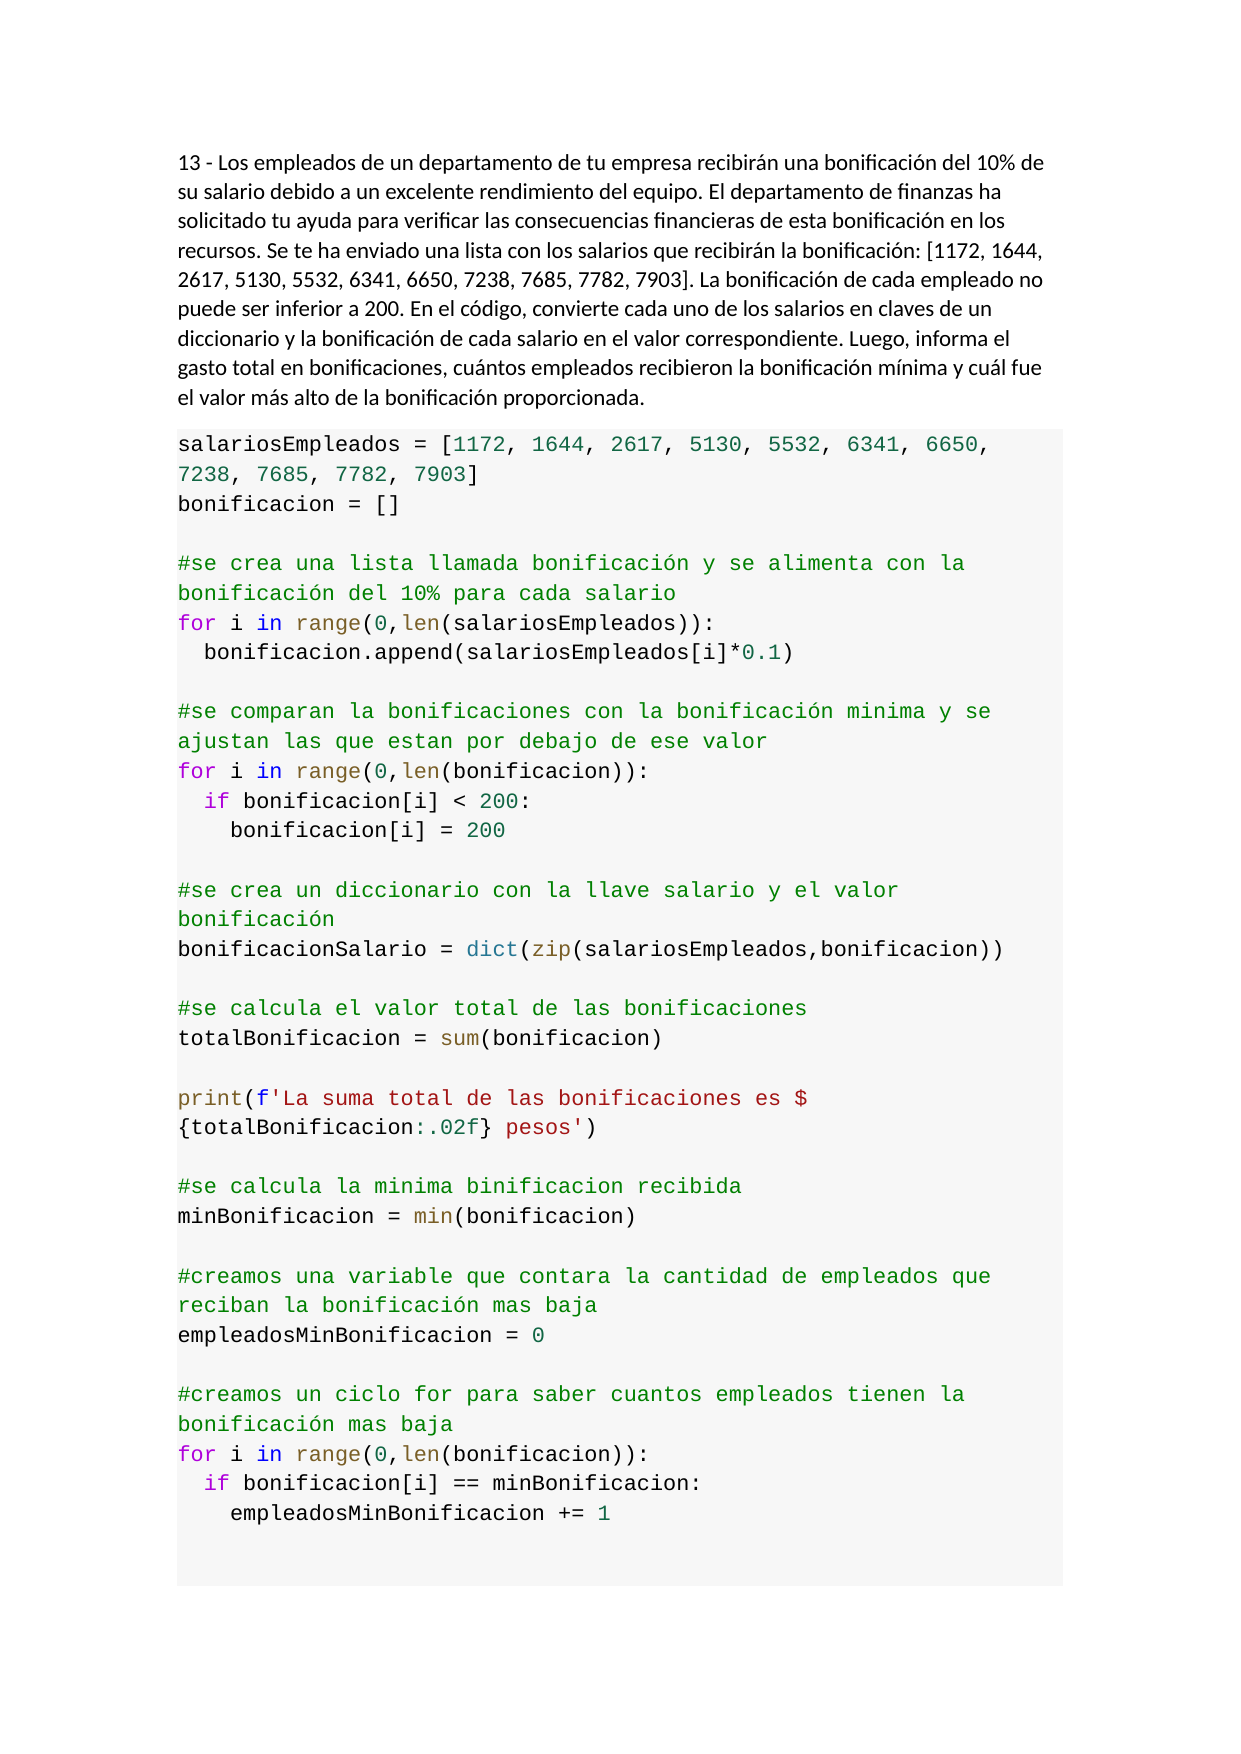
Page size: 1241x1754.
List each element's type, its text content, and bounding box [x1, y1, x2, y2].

text empleadosMinBonificacion += 1 [177, 1497, 1063, 1527]
text #se crea un diccionario con la llave salario y el valor bonificación [177, 874, 1063, 933]
text bonificacion = [] [177, 488, 1063, 518]
text print(f'La suma total de las bonificaciones es ${totalBonificacion:.02f} pesos') [177, 1082, 1063, 1141]
text minBonificacion = min(bonificacion) [177, 1201, 1063, 1230]
text empleadosMinBonificacion = 0 [177, 1319, 1063, 1349]
text bonificacion[i] = 200 [177, 814, 1063, 844]
text 13 - Los empleados de un departamento de tu empresa recibirán una bonificación del 10% de su salario debido a un excelente rendimiento del equipo. El departamento de finanzas ha solicitado tu ayuda para verificar las consecuencias financieras de esta bonificación en los recursos. Se te ha enviado una lista con los salarios que recibirán la bonificación: [1172, 1644, 2617, 5130, 5532, 6341, 6650, 7238, 7685, 7782, 7903]. La bonificación de cada empleado no puede ser inferior a 200. En el código, convierte cada uno de los salarios en claves de un diccionario y la bonificación de cada salario en el valor correspondiente. Luego, informa el gasto total en bonificaciones, cuántos empleados recibieron la bonificación mínima y cuál fue el valor más alto de la bonificación proporcionada. [177, 148, 1063, 411]
text #creamos un ciclo for para saber cuantos empleados tienen la bonificación mas baja [177, 1379, 1063, 1438]
text if bonificacion[i] < 200: [177, 785, 1063, 814]
text #se crea una lista llamada bonificación y se alimenta con la bonificación del 10% para cada salario [177, 547, 1063, 607]
text bonificacion.append(salariosEmpleados[i]*0.1) [177, 636, 1063, 666]
text salariosEmpleados = [1172, 1644, 2617, 5130, 5532, 6341, 6650, 7238, 7685, 7782, 7903] [177, 429, 1063, 488]
text bonificacionSalario = dict(zip(salariosEmpleados,bonificacion)) [177, 933, 1063, 963]
text for i in range(0,len(bonificacion)): [177, 1438, 1063, 1468]
text if bonificacion[i] == minBonificacion: [177, 1468, 1063, 1497]
text #creamos una variable que contara la cantidad de empleados que reciban la bonificación mas baja [177, 1260, 1063, 1319]
text for i in range(0,len(salariosEmpleados)): [177, 607, 1063, 636]
text #se calcula la minima binificacion recibida [177, 1171, 1063, 1201]
text #se comparan la bonificaciones con la bonificación minima y se ajustan las que estan por debajo de ese valor [177, 696, 1063, 755]
text #se calcula el valor total de las bonificaciones [177, 993, 1063, 1022]
text for i in range(0,len(bonificacion)): [177, 755, 1063, 785]
text totalBonificacion = sum(bonificacion) [177, 1022, 1063, 1052]
